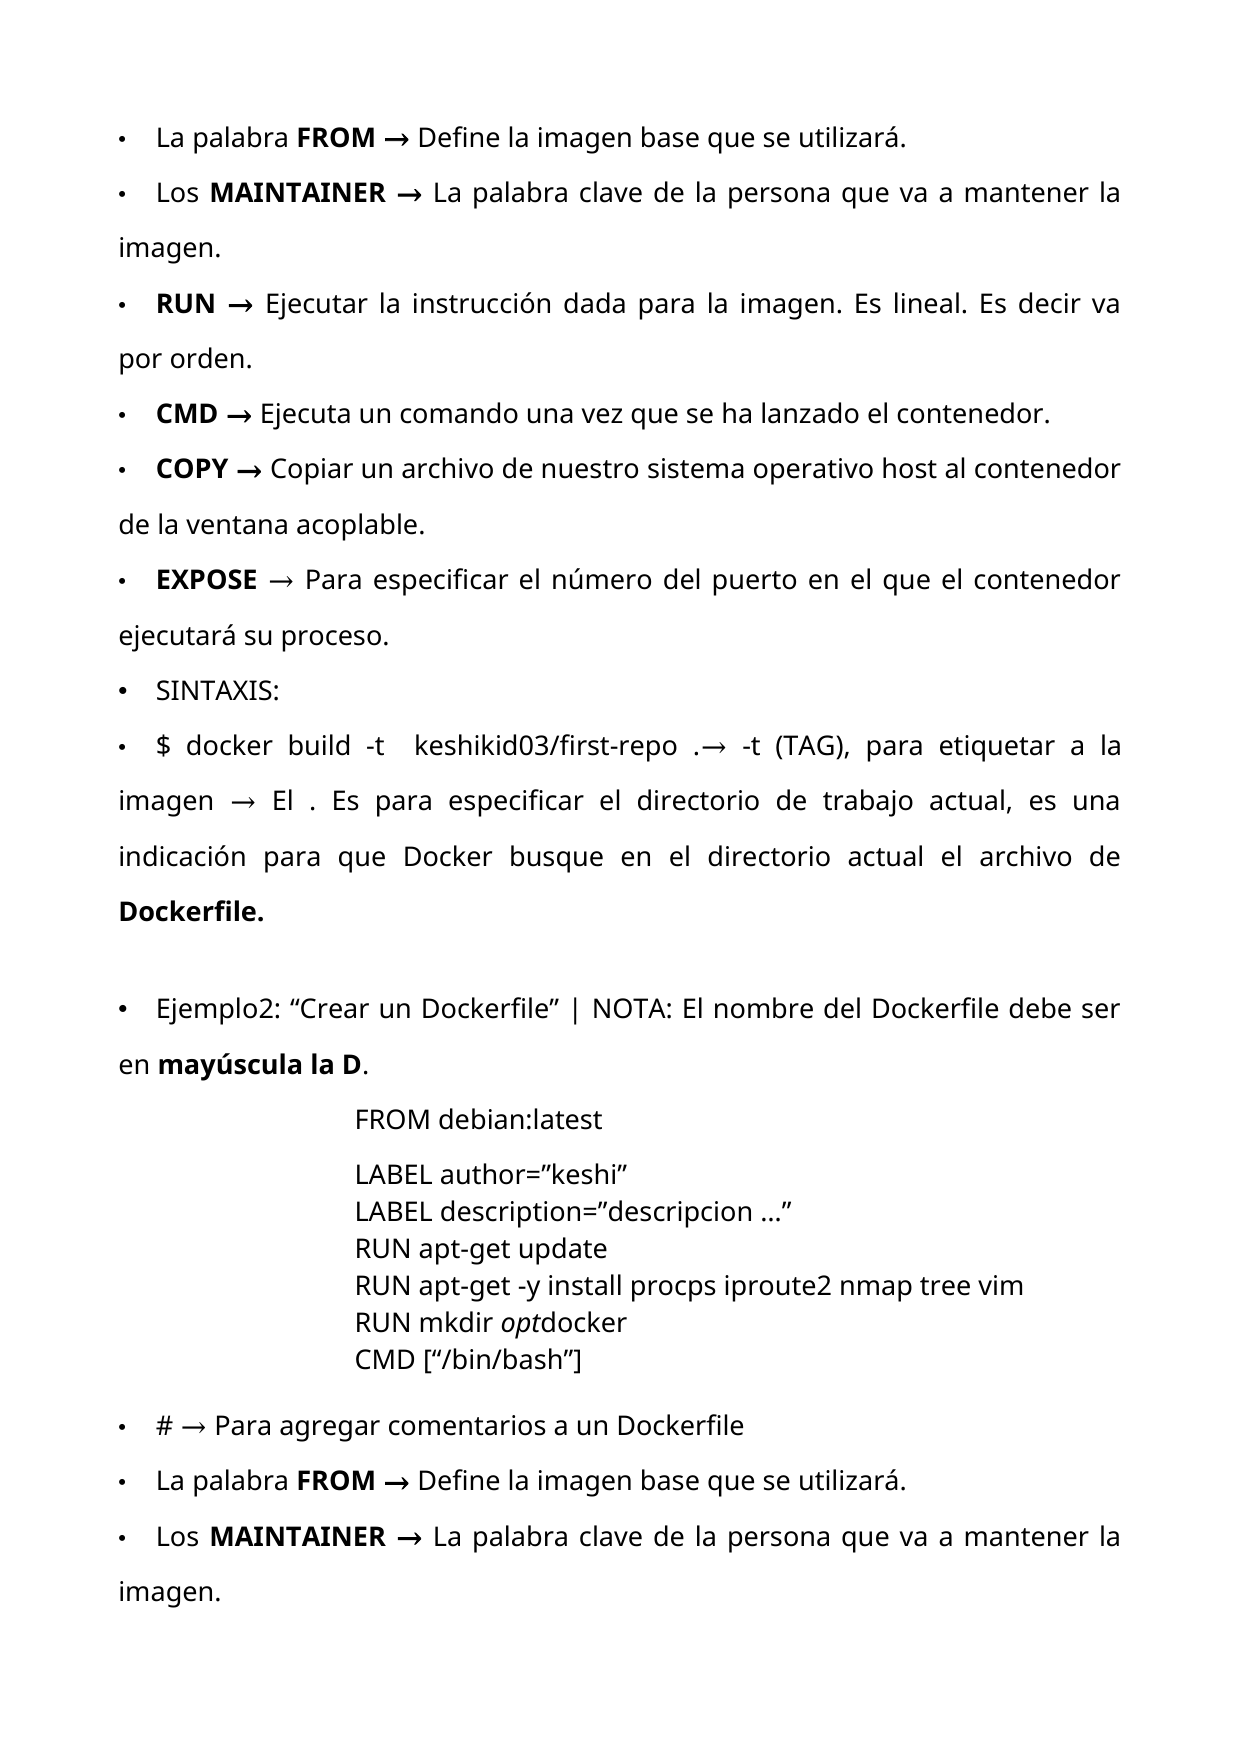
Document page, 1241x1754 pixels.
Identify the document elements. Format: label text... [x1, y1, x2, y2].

list Los MAINTAINER → La palabra clave de la persona que va a mantener la imagen. [81, 1517, 1122, 1609]
list # → Para agregar comentarios a un Dockerfile [81, 1406, 1122, 1443]
list EXPOSE → Para especificar el número del puerto en el que el contenedor ejecutará su proceso. [81, 561, 1122, 653]
list La palabra FROM → Define la imagen base que se utilizará. [81, 118, 1122, 155]
text RUN apt-get -y install procps iproute2 nmap tree vim [118, 1266, 1122, 1303]
list Los MAINTAINER → La palabra clave de la persona que va a mantener la imagen. [81, 173, 1122, 266]
text CMD [“/bin/bash”] [118, 1340, 1122, 1377]
list SINTAXIS: [81, 671, 1122, 708]
list Ejemplo2: “Crear un Dockerfile” | NOTA: El nombre del Dockerfile debe ser en mayúscula la D. [81, 990, 1122, 1082]
list RUN → Ejecutar la instrucción dada para la imagen. Es lineal. Es decir va por orden. [81, 284, 1122, 376]
list CMD → Ejecuta un comando una vez que se ha lanzado el contenedor. [81, 395, 1122, 432]
text RUN mkdir optdocker [118, 1303, 1122, 1340]
text LABEL description=”descripcion …” [118, 1193, 1122, 1229]
text FROM debian:latest [118, 1100, 1122, 1137]
text LABEL author=”keshi” [118, 1156, 1122, 1193]
list La palabra FROM → Define la imagen base que se utilizará. [81, 1462, 1122, 1499]
text RUN apt-get update [118, 1229, 1122, 1266]
list COPY → Copiar un archivo de nuestro sistema operativo host al contenedor de la ventana acoplable. [81, 450, 1122, 542]
list $ docker build -t keshikid03/first-repo .→ -t (TAG), para etiquetar a la imagen → El . Es para especificar el directorio de trabajo actual, es una indicación para que Docker busque en el directorio actual el archivo de Dockerfile. [81, 727, 1122, 929]
